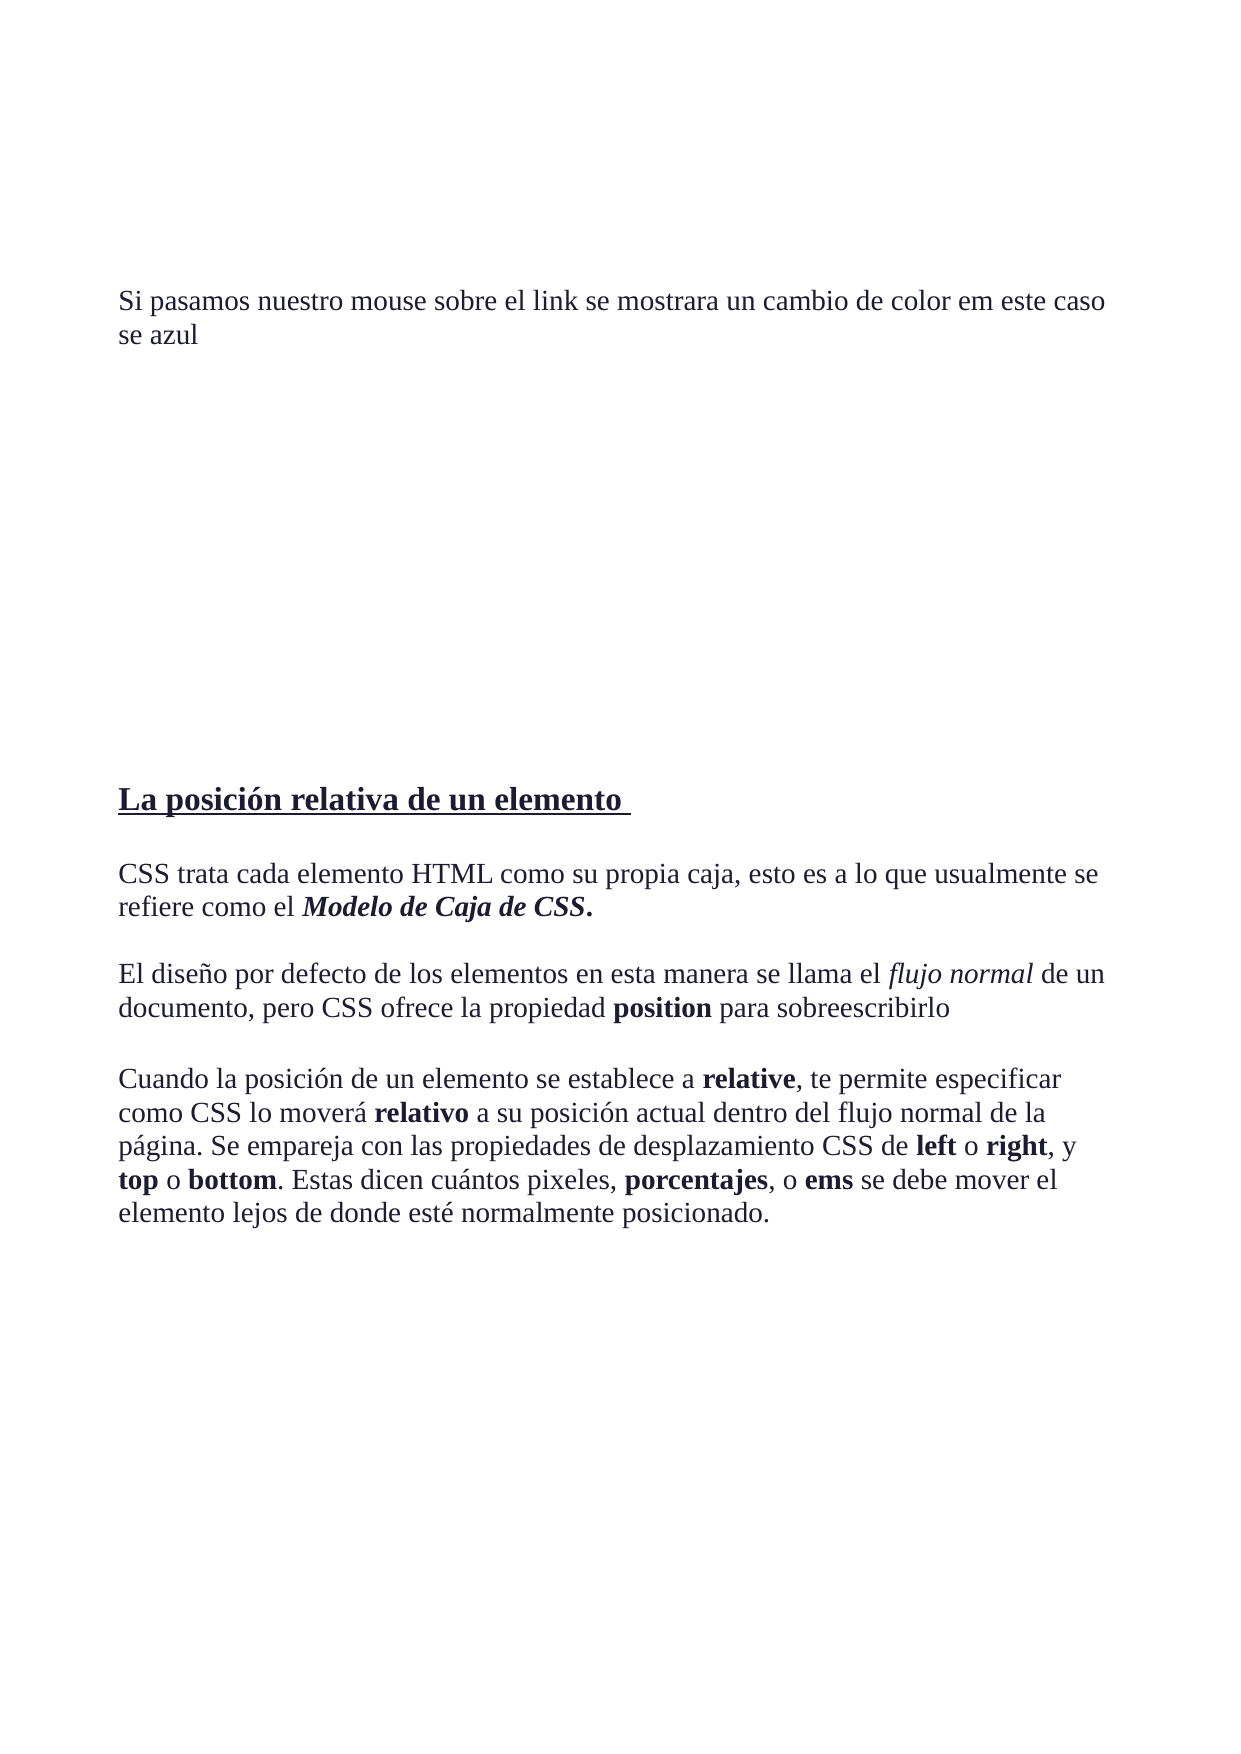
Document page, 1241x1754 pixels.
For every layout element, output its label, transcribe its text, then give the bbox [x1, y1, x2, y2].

text Cuando la posición de un elemento se establece a relative, te permite especificar como CSS lo moverá relativo a su posición actual dentro del flujo normal de la página. Se empareja con las propiedades de desplazamiento CSS de left o right, y top o bottom. Estas dicen cuántos pixeles, porcentajes, o ems se debe mover el elemento lejos de donde esté normalmente posicionado. [118, 1061, 1122, 1229]
text Si pasamos nuestro mouse sobre el link se mostrara un cambio de color em este caso se azul [118, 283, 1122, 350]
text La posición relativa de un elemento [118, 779, 1122, 818]
text El diseño por defecto de los elementos en esta manera se llama el flujo normal de un documento, pero CSS ofrece la propiedad position para sobreescribirlo [118, 956, 1122, 1023]
text CSS trata cada elemento HTML como su propia caja, esto es a lo que usualmente se refiere como el Modelo de Caja de CSS. [118, 856, 1122, 923]
